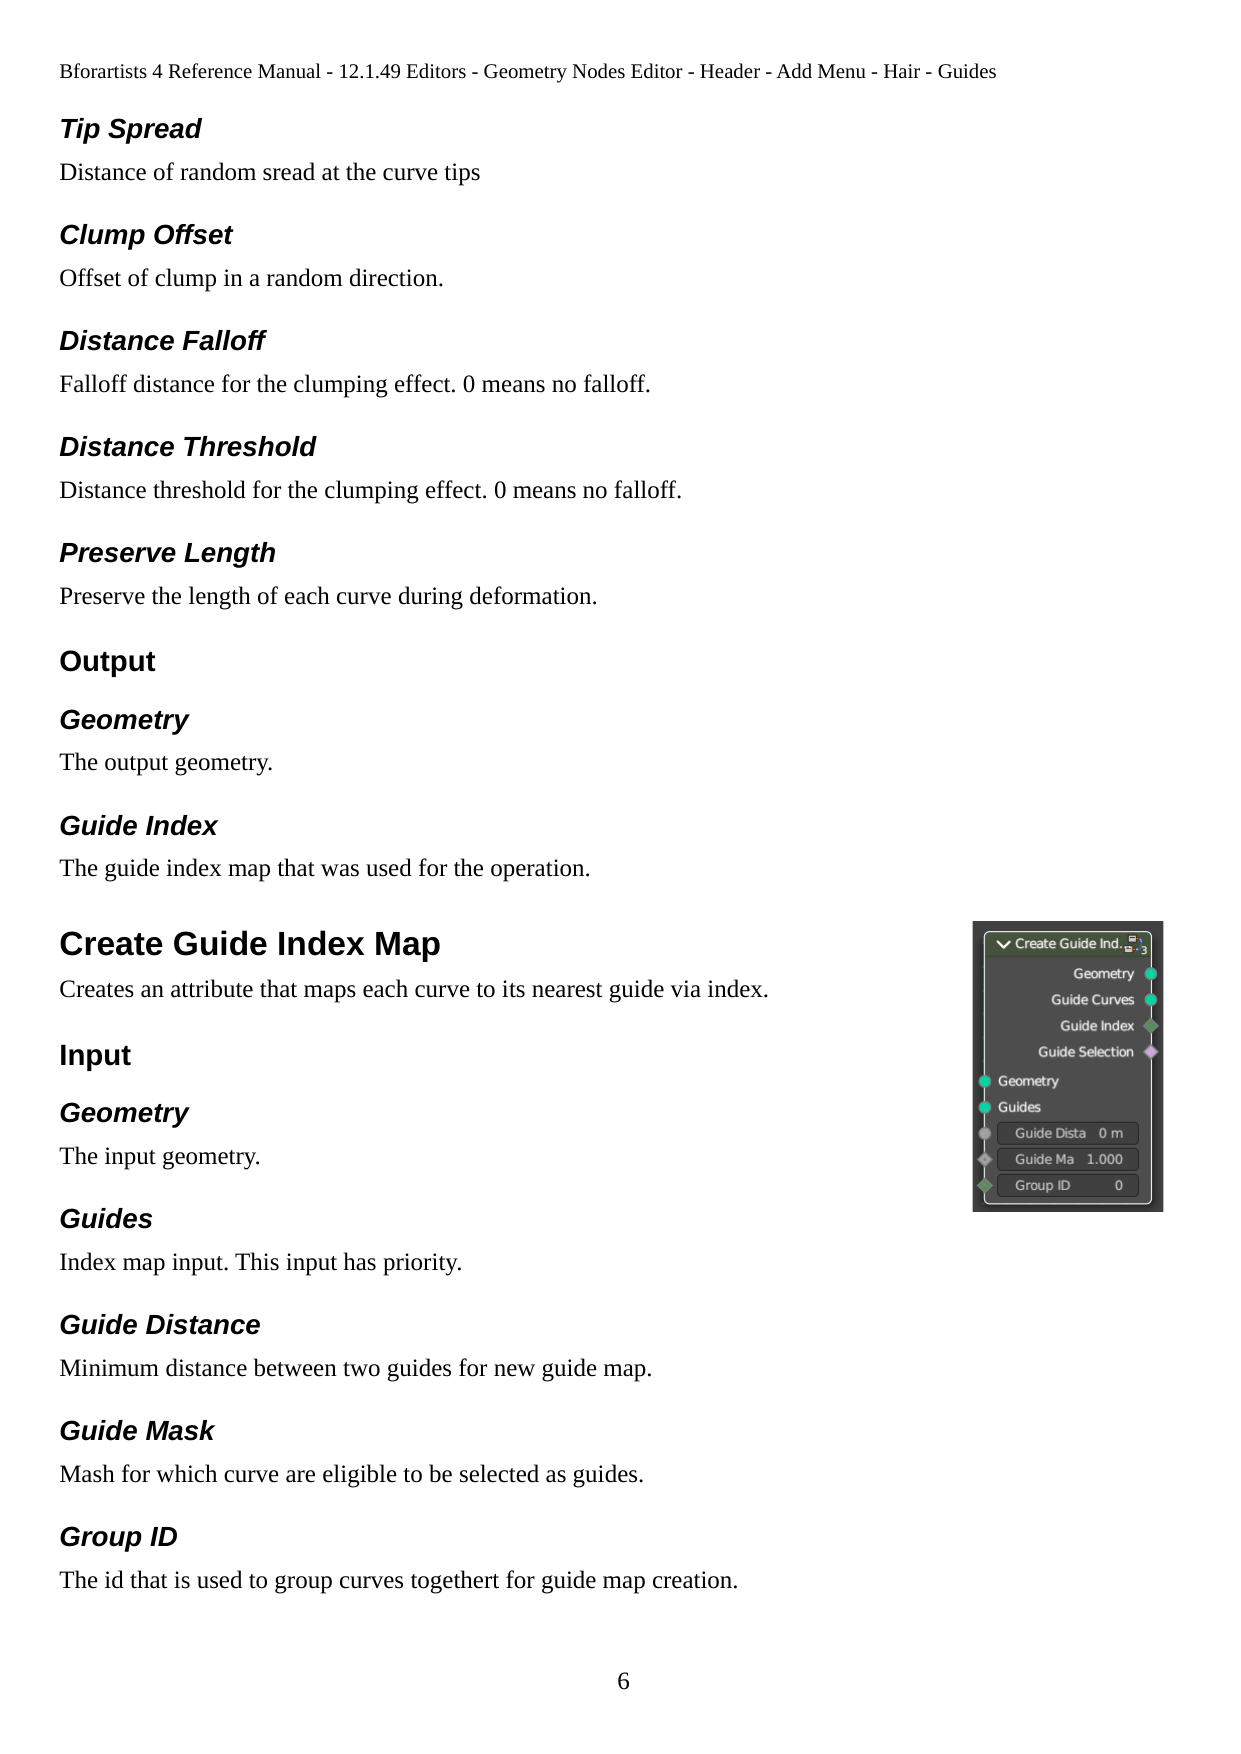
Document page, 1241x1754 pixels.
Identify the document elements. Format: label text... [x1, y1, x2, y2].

text The guide index map that was used for the operation. [59, 853, 1181, 882]
subtitle Input [59, 1038, 972, 1072]
subtitle Output [59, 644, 1181, 678]
text [1164, 1141, 1181, 1170]
subtitle Create Guide Index Map [59, 923, 972, 962]
subtitle Guide Index [59, 809, 1181, 841]
subtitle Preserve Length [59, 536, 1181, 568]
text Falloff distance for the clumping effect. 0 means no falloff. [59, 369, 1181, 398]
text Minimum distance between two guides for new guide map. [59, 1353, 1181, 1382]
text The output geometry. [59, 747, 1181, 776]
subtitle Distance Threshold [59, 430, 1181, 462]
subtitle Distance Falloff [59, 324, 1181, 356]
text The input geometry. [59, 1141, 972, 1170]
subtitle Geometry [59, 1097, 972, 1129]
subtitle [1164, 923, 1181, 962]
text Distance threshold for the clumping effect. 0 means no falloff. [59, 475, 1181, 503]
text The id that is used to group curves togethert for guide map creation. [59, 1565, 1181, 1594]
text Distance of random sread at the curve tips [59, 157, 1181, 186]
subtitle Guide Mask [59, 1415, 1181, 1447]
subtitle Geometry [59, 703, 1181, 735]
subtitle Guide Distance [59, 1309, 1181, 1341]
subtitle Clump Offset [59, 218, 1181, 250]
subtitle Tip Spread [59, 113, 1181, 144]
subtitle [1164, 1097, 1181, 1129]
text Offset of clump in a random direction. [59, 263, 1181, 292]
subtitle [1164, 1038, 1181, 1072]
text Index map input. This input has priority. [59, 1247, 1181, 1276]
subtitle Group ID [59, 1521, 1181, 1552]
text Mash for which curve are eligible to be selected as guides. [59, 1459, 1181, 1488]
picture [972, 921, 1164, 1212]
text Creates an attribute that maps each curve to its nearest guide via index. [59, 974, 972, 1003]
text Preserve the length of each curve during deformation. [59, 581, 1181, 609]
subtitle Guides [59, 1203, 1181, 1235]
